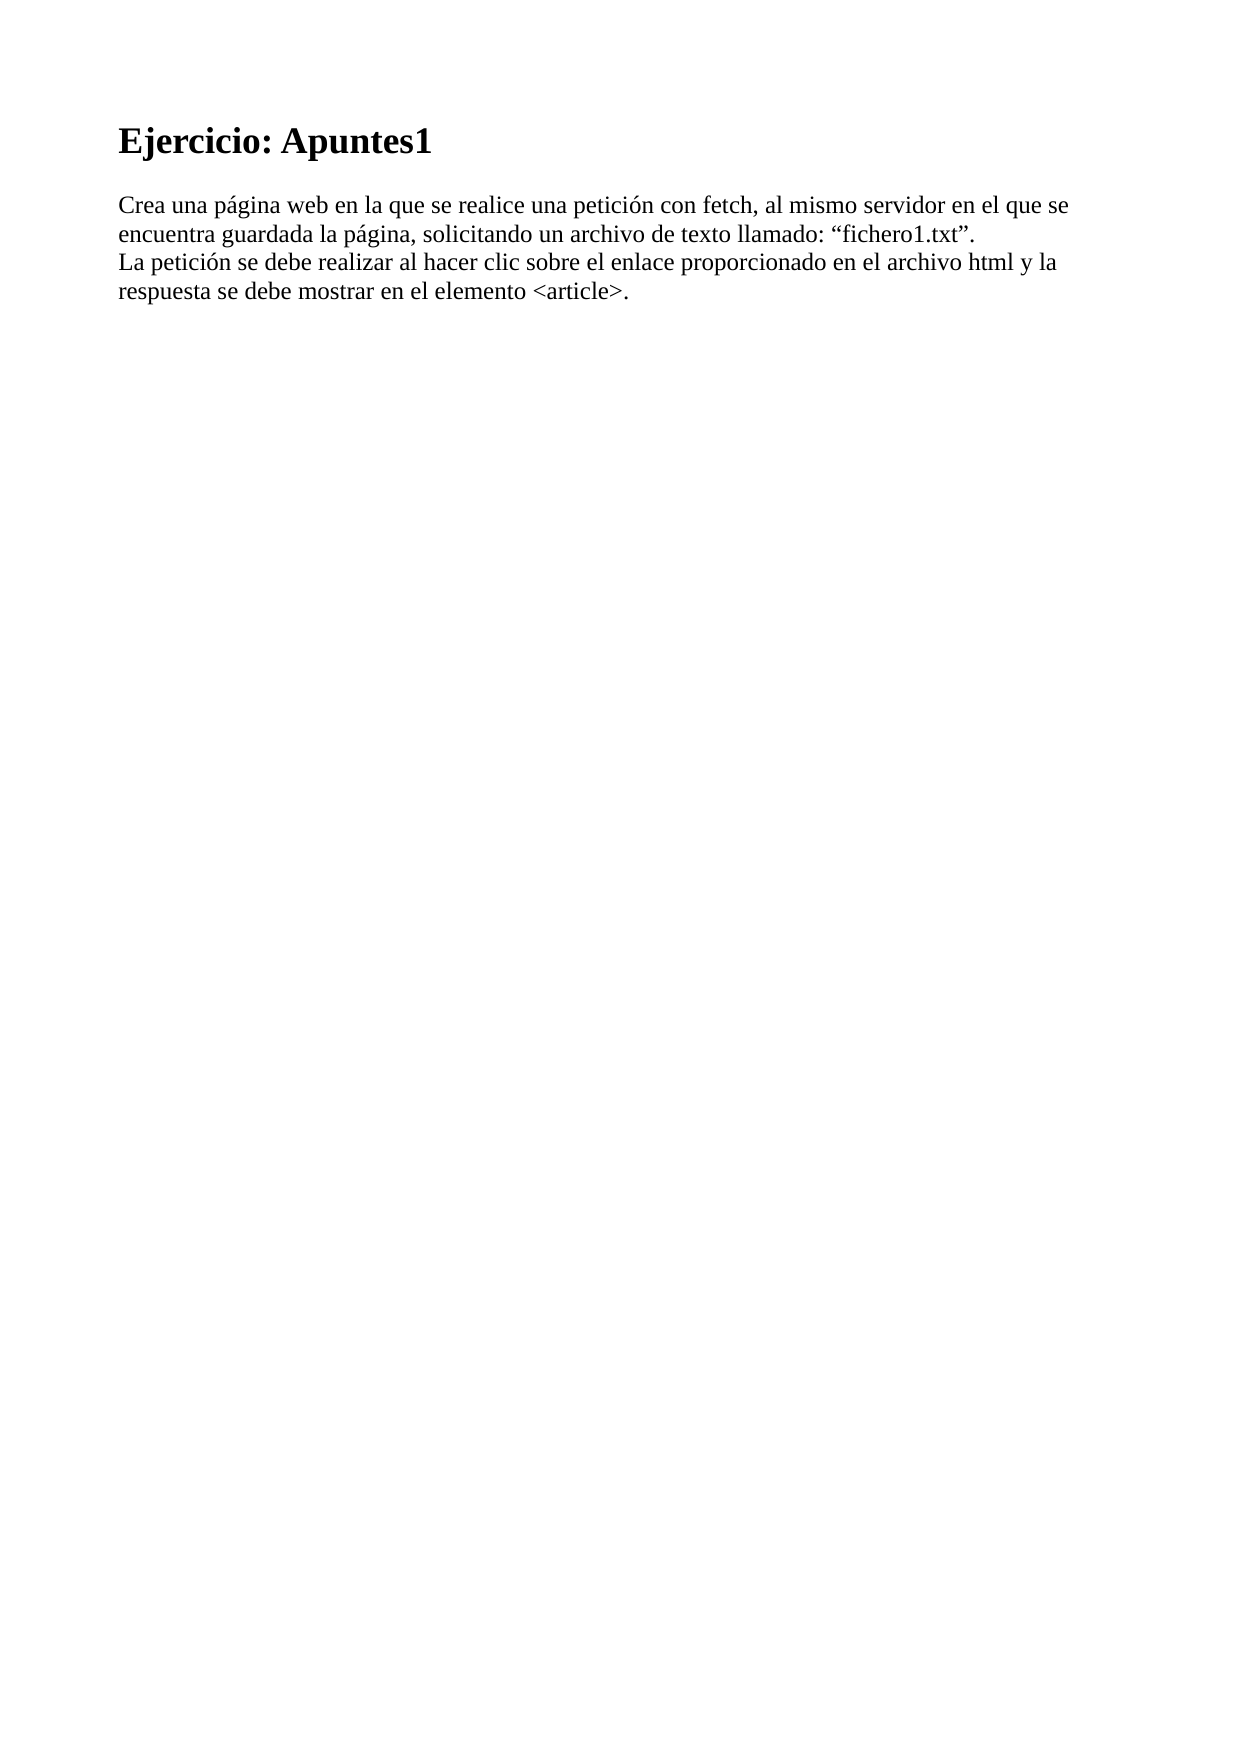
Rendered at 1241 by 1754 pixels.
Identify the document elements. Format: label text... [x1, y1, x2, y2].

text La petición se debe realizar al hacer clic sobre el enlace proporcionado en el archivo html y la respuesta se debe mostrar en el elemento <article>. [118, 247, 1122, 305]
text Crea una página web en la que se realice una petición con fetch, al mismo servidor en el que se encuentra guardada la página, solicitando un archivo de texto llamado: “fichero1.txt”. [118, 190, 1122, 247]
text Ejercicio: Apuntes1 [118, 118, 1122, 161]
